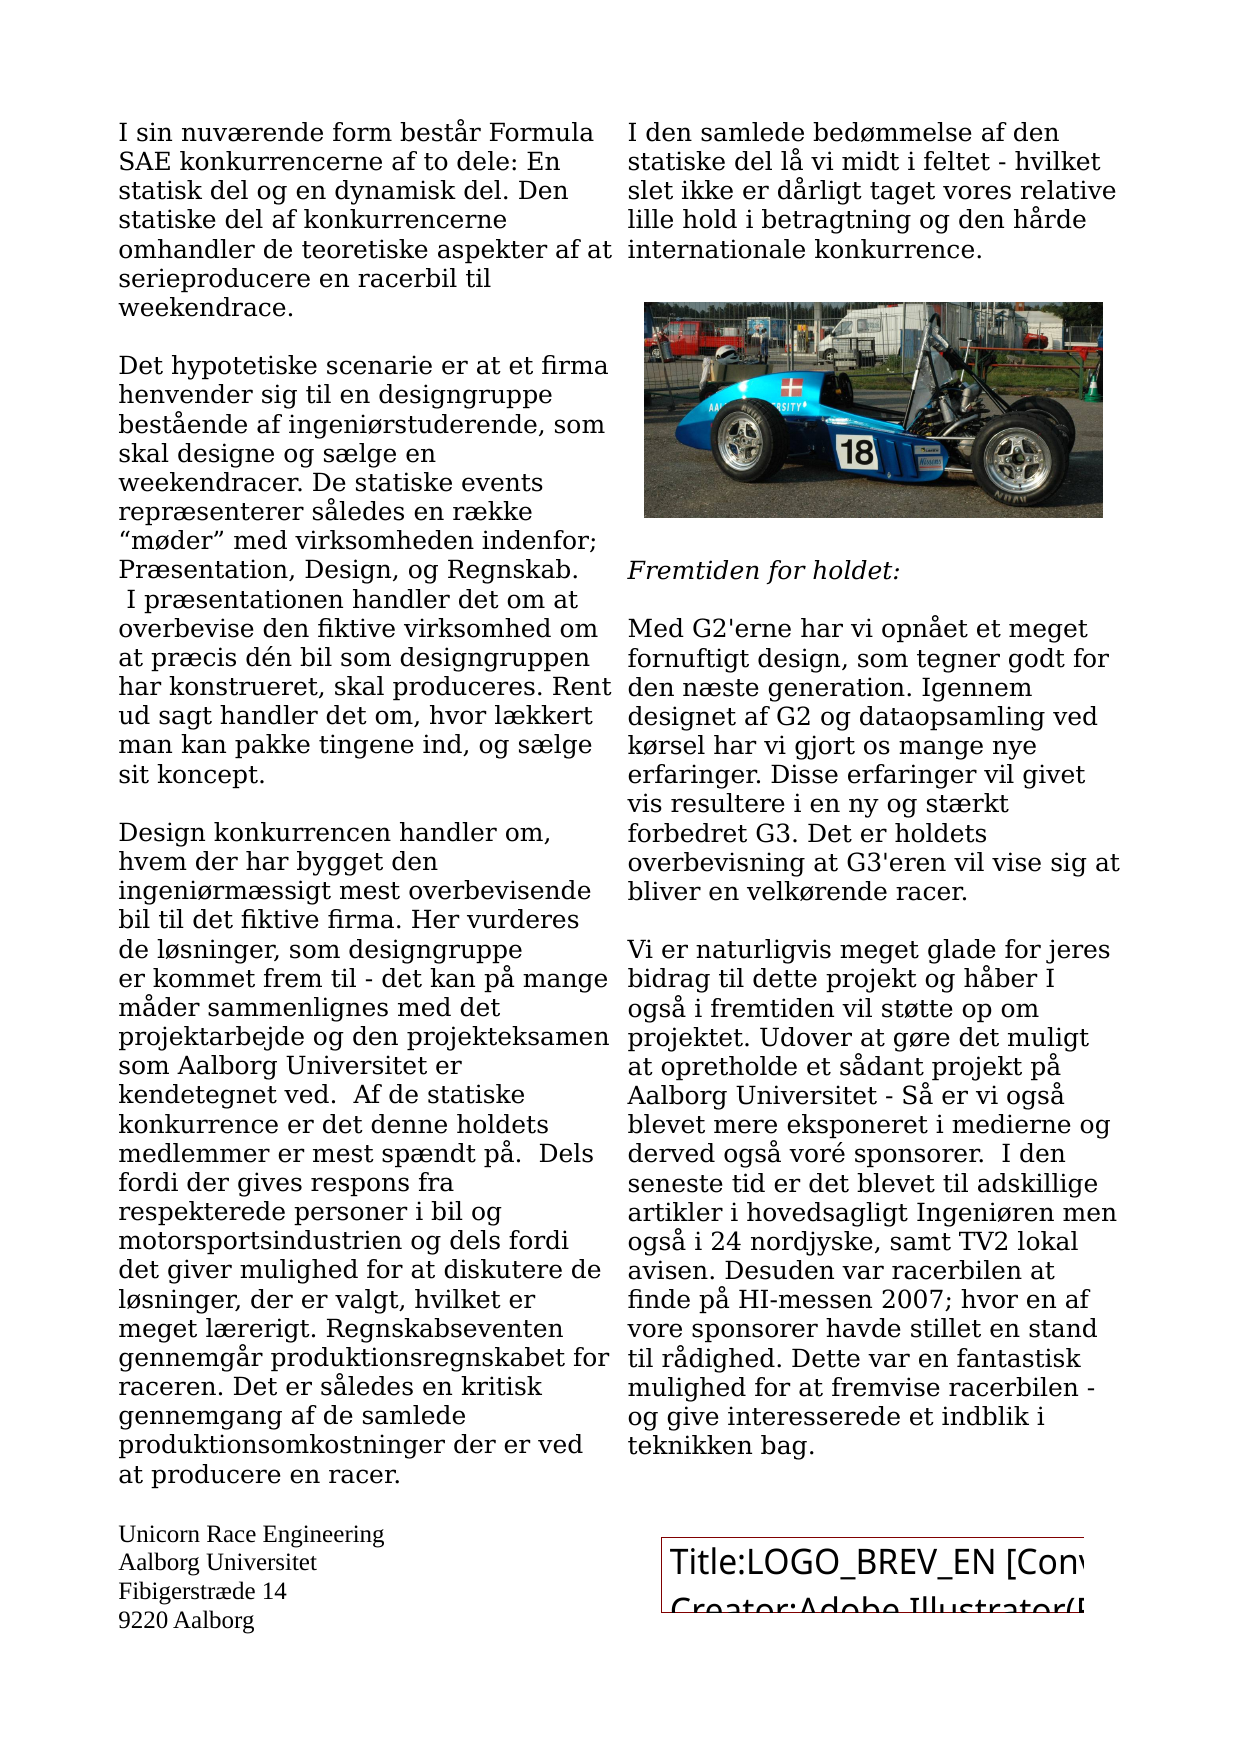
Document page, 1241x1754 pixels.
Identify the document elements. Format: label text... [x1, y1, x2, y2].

text Fibigerstræde 14 [662, 1576, 1122, 1605]
picture [644, 302, 1103, 518]
text 9220 Aalborg [118, 1605, 1122, 1634]
text Med G2'erne har vi opnået et meget fornuftigt design, som tegner godt for den næste generation. Igennem designet af G2 og dataopsamling ved kørsel har vi gjort os mange nye erfaringer. Disse erfaringer vil givet vis resultere i en ny og stærkt forbedret G3. Det er holdets overbevisning at G3'eren vil vise sig at bliver en velkørende racer. [627, 614, 1122, 906]
text er kommet frem til - det kan på mange måder sammenlignes med det projektarbejde og den projekteksamen som Aalborg Universitet er kendetegnet ved. Af de statiske konkurrence er det denne holdets medlemmer er mest spændt på. Dels fordi der gives respons fra respekterede personer i bil og motorsportsindustrien og dels fordi det giver mulighed for at diskutere de løsninger, der er valgt, hvilket er meget lærerigt. Regnskabseventen gennemgår produktionsregnskabet for raceren. Det er således en kritisk gennemgang af de samlede produktionsomkostninger der er ved at producere en racer. [118, 964, 612, 1489]
text Det hypotetiske scenarie er at et firma henvender sig til en designgruppe bestående af ingeniørstuderende, som skal designe og sælge en weekendracer. De statiske events repræsenterer således en række “møder” med virksomheden indenfor; Præsentation, Design, og Regnskab. [118, 351, 612, 585]
text Design konkurrencen handler om, hvem der har bygget den ingeniørmæssigt mest overbevisende bil til det fiktive firma. Her vurderes de løsninger, som designgruppe [118, 818, 612, 964]
text Fremtiden for holdet: [627, 556, 1122, 585]
text Fibigerstræde 14 [118, 1576, 661, 1605]
text Unicorn Race Engineering [118, 1519, 1122, 1547]
text I sin nuværende form består Formula SAE konkurrencerne af to dele: En statisk del og en dynamisk del. Den statiske del af konkurrencerne omhandler de teoretiske aspekter af at serieproducere en racerbil til weekendrace. [118, 118, 612, 322]
text Vi er naturligvis meget glade for jeres bidrag til dette projekt og håber I også i fremtiden vil støtte op om projektet. Udover at gøre det muligt at opretholde et sådant projekt på Aalborg Universitet - Så er vi også blevet mere eksponeret i medierne og derved også voré sponsorer. I den seneste tid er det blevet til adskillige artikler i hovedsagligt Ingeniøren men også i 24 nordjyske, samt TV2 lokal avisen. Desuden var racerbilen at finde på HI-messen 2007; hvor en af vore sponsorer havde stillet en stand til rådighed. Dette var en fantastisk mulighed for at fremvise racerbilen - og give interesserede et indblik i teknikken bag. [627, 935, 1122, 1460]
text Aalborg Universitet [118, 1547, 661, 1576]
text I den samlede bedømmelse af den statiske del lå vi midt i feltet - hvilket slet ikke er dårligt taget vores relative lille hold i betragtning og den hårde internationale konkurrence. [627, 118, 1122, 264]
text Aalborg Universitet [662, 1547, 1122, 1576]
text I præsentationen handler det om at overbevise den fiktive virksomhed om at præcis dén bil som designgruppen har konstrueret, skal produceres. Rent ud sagt handler det om, hvor lækkert man kan pakke tingene ind, og sælge sit koncept. [118, 585, 612, 789]
